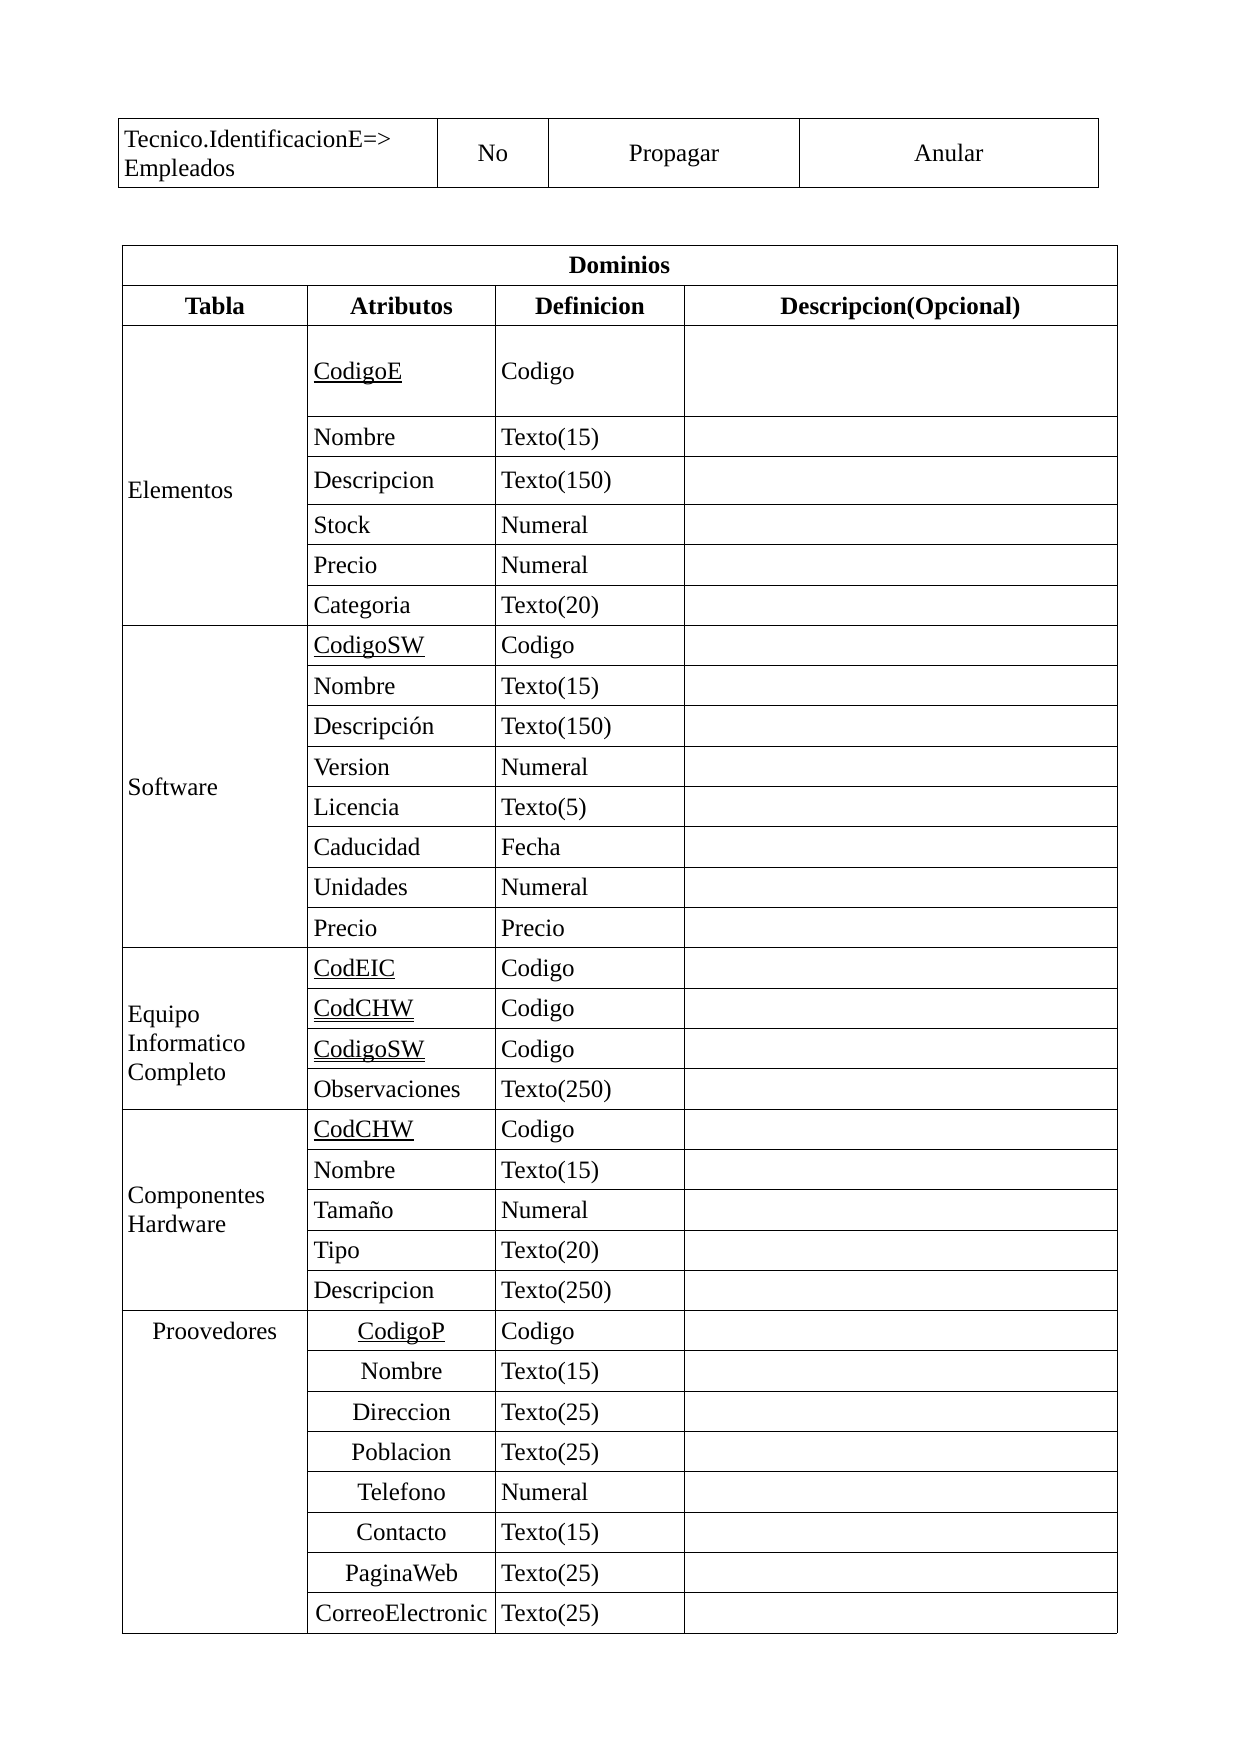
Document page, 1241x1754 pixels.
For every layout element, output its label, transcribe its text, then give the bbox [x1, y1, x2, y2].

table_cell Texto(150) [496, 706, 684, 746]
table_cell [685, 545, 1117, 584]
table_cell [685, 1231, 1117, 1270]
table_cell Precio [308, 908, 495, 947]
table_cell [685, 1553, 1117, 1592]
table_cell PaginaWeb [308, 1553, 495, 1592]
table_cell Codigo [496, 989, 684, 1028]
table_cell Stock [308, 505, 495, 544]
table_cell [685, 948, 1117, 988]
table_cell Telefono [308, 1472, 495, 1512]
table_cell Texto(25) [496, 1392, 684, 1431]
table_cell Codigo [496, 948, 684, 988]
table_cell [685, 1190, 1117, 1229]
table_cell Version [308, 747, 495, 786]
table_cell Observaciones [308, 1069, 495, 1108]
table_cell CodigoSW [308, 626, 495, 665]
table_cell Nombre [308, 1351, 495, 1391]
table_cell Texto(150) [496, 457, 684, 504]
table_cell Componentes Hardware [123, 1110, 307, 1310]
table_cell Precio [308, 545, 495, 584]
table_cell [685, 1351, 1117, 1391]
table_cell [685, 1593, 1117, 1633]
table_cell Codigo [496, 1311, 684, 1350]
table_cell Descripcion(Opcional) [685, 286, 1117, 325]
table_cell Descripción [308, 706, 495, 746]
table_cell Tabla [123, 286, 307, 325]
table_cell [685, 787, 1117, 826]
table_cell [685, 908, 1117, 947]
table_cell Texto(15) [496, 417, 684, 456]
table_cell [685, 626, 1117, 665]
table_cell Texto(15) [496, 666, 684, 705]
table_cell CodigoSW [308, 1029, 495, 1068]
table_cell [685, 1472, 1117, 1512]
table_cell [685, 747, 1117, 786]
table_cell [685, 505, 1117, 544]
table_cell Direccion [308, 1392, 495, 1431]
table_cell [685, 868, 1117, 907]
table_cell [685, 706, 1117, 746]
table_cell Texto(25) [496, 1593, 684, 1633]
table_cell CodCHW [308, 989, 495, 1028]
table_cell [685, 1110, 1117, 1149]
table_cell Propagar [549, 119, 799, 187]
table_cell Texto(15) [496, 1351, 684, 1391]
table_cell Numeral [496, 505, 684, 544]
table_cell Software [123, 626, 307, 947]
table_cell No [438, 119, 548, 187]
table_cell Codigo [496, 626, 684, 665]
table_cell Numeral [496, 1472, 684, 1512]
table_cell Definicion [496, 286, 684, 325]
table_cell Descripcion [308, 1271, 495, 1310]
table_cell CorreoElectronic [308, 1593, 495, 1633]
table_cell [685, 827, 1117, 867]
table_cell Texto(5) [496, 787, 684, 826]
table_cell Codigo [496, 326, 684, 416]
table_cell Texto(25) [496, 1553, 684, 1592]
table_cell [685, 666, 1117, 705]
table_cell [685, 1271, 1117, 1310]
table_cell Texto(15) [496, 1513, 684, 1552]
table_cell CodCHW [308, 1110, 495, 1149]
table_cell Nombre [308, 417, 495, 456]
table_cell Precio [496, 908, 684, 947]
table_cell Codigo [496, 1110, 684, 1149]
table_cell Numeral [496, 747, 684, 786]
table_cell Texto(25) [496, 1432, 684, 1471]
table_cell Numeral [496, 545, 684, 584]
table_cell Caducidad [308, 827, 495, 867]
table_cell Anular [800, 119, 1098, 187]
table_cell Nombre [308, 1150, 495, 1189]
table_header Dominios [123, 246, 1117, 285]
table_cell Unidades [308, 868, 495, 907]
table_cell Atributos [308, 286, 495, 325]
table_cell CodEIC [308, 948, 495, 988]
table_cell [685, 417, 1117, 456]
table_cell Elementos [123, 326, 307, 625]
table_cell Categoria [308, 586, 495, 625]
table_cell Texto(20) [496, 1231, 684, 1270]
table_cell [685, 1150, 1117, 1189]
table_cell CodigoP [308, 1311, 495, 1350]
table_cell Proovedores [123, 1311, 307, 1633]
table_cell [685, 1513, 1117, 1552]
table_cell [685, 1432, 1117, 1471]
table_cell CodigoE [308, 326, 495, 416]
table_cell Numeral [496, 1190, 684, 1229]
table_cell [685, 1029, 1117, 1068]
table_cell Texto(15) [496, 1150, 684, 1189]
table_cell Equipo Informatico Completo [123, 948, 307, 1108]
table_cell Tecnico.IdentificacionE=> Empleados [119, 119, 437, 187]
table_cell Licencia [308, 787, 495, 826]
table_cell Texto(250) [496, 1069, 684, 1108]
table_cell Texto(250) [496, 1271, 684, 1310]
table_cell Texto(20) [496, 586, 684, 625]
table_cell [685, 586, 1117, 625]
table_cell Poblacion [308, 1432, 495, 1471]
table_cell Contacto [308, 1513, 495, 1552]
table_cell Descripcion [308, 457, 495, 504]
table_cell [685, 1392, 1117, 1431]
table_cell Codigo [496, 1029, 684, 1068]
table_cell Nombre [308, 666, 495, 705]
table_cell Tamaño [308, 1190, 495, 1229]
table_cell [685, 989, 1117, 1028]
table_cell [685, 1311, 1117, 1350]
table_cell Fecha [496, 827, 684, 867]
table_cell [685, 457, 1117, 504]
table_cell [685, 326, 1117, 416]
table_cell [685, 1069, 1117, 1108]
table_cell Numeral [496, 868, 684, 907]
table_cell Tipo [308, 1231, 495, 1270]
